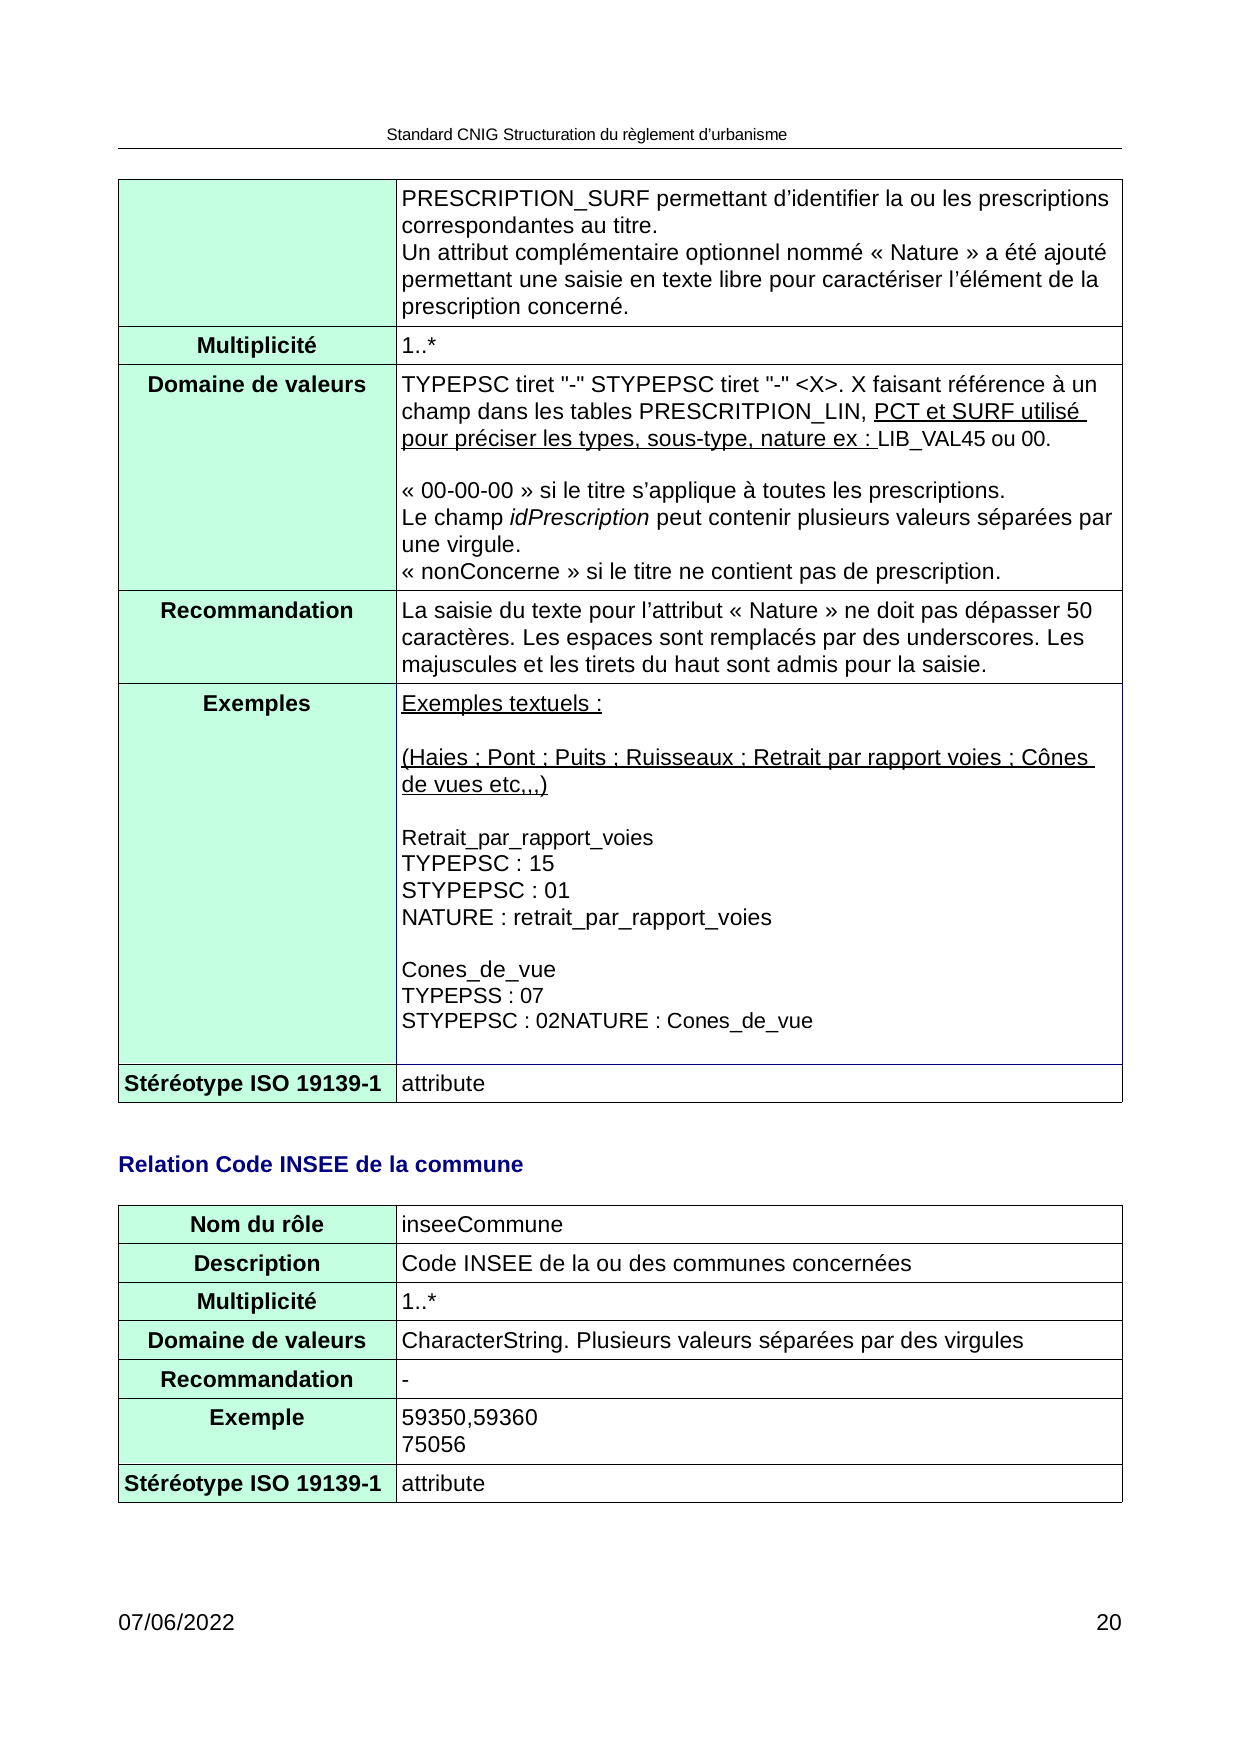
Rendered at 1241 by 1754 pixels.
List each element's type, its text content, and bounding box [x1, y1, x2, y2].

table_cell attribute [397, 1065, 1122, 1102]
table_cell - [397, 1360, 1122, 1398]
table_cell 1..* [397, 327, 1122, 364]
table_cell Exemples textuels : (Haies ; Pont ; Puits ; Ruisseaux ; Retrait par rapport voies ; Cônes de vues etc,,,) Retrait_par_rapport_voies TYPEPSC : 15 STYPEPSC : 01 NATURE : retrait_par_rapport_voies Cones_de_vue TYPEPSS : 07 STYPEPSC : 02NATURE : Cones_de_vue [397, 684, 1122, 1063]
table_cell Recommandation [119, 591, 396, 683]
table_cell La saisie du texte pour l’attribut « Nature » ne doit pas dépasser 50 caractères. Les espaces sont remplacés par des underscores. Les majuscules et les tirets du haut sont admis pour la saisie. [397, 591, 1122, 683]
table_cell [119, 180, 396, 326]
table_cell 1..* [397, 1283, 1122, 1320]
table_cell 59350,59360 75056 [397, 1399, 1122, 1463]
table_cell Exemple [119, 1399, 396, 1463]
subtitle Relation Code INSEE de la commune [118, 1150, 1122, 1177]
table_header inseeCommune [397, 1206, 1122, 1243]
table_cell Multiplicité [119, 327, 396, 364]
table_cell Domaine de valeurs [119, 1321, 396, 1359]
table_cell Recommandation [119, 1360, 396, 1398]
table_cell attribute [397, 1465, 1122, 1502]
table_cell Domaine de valeurs [119, 365, 396, 590]
table_cell Description [119, 1244, 396, 1282]
table_cell PRESCRIPTION_SURF permettant d’identifier la ou les prescriptions correspondantes au titre. Un attribut complémentaire optionnel nommé « Nature » a été ajouté permettant une saisie en texte libre pour caractériser l’élément de la prescription concerné. [397, 180, 1122, 326]
table_cell Stéréotype ISO 19139-1 [119, 1465, 396, 1502]
table_cell Code INSEE de la ou des communes concernées [397, 1244, 1122, 1282]
table_cell Exemples [119, 684, 396, 1063]
table_cell CharacterString. Plusieurs valeurs séparées par des virgules [397, 1321, 1122, 1359]
table_cell Multiplicité [119, 1283, 396, 1320]
table_cell TYPEPSC tiret "-" STYPEPSC tiret "-" <X>. X faisant référence à un champ dans les tables PRESCRITPION_LIN, PCT et SURF utilisé pour préciser les types, sous-type, nature ex : LIB_VAL45 ou 00. « 00-00-00 » si le titre s’applique à toutes les prescriptions. Le champ idPrescription peut contenir plusieurs valeurs séparées par une virgule. « nonConcerne » si le titre ne contient pas de prescription. [397, 365, 1122, 590]
table_header Nom du rôle [119, 1206, 396, 1243]
table_cell Stéréotype ISO 19139-1 [119, 1065, 396, 1102]
